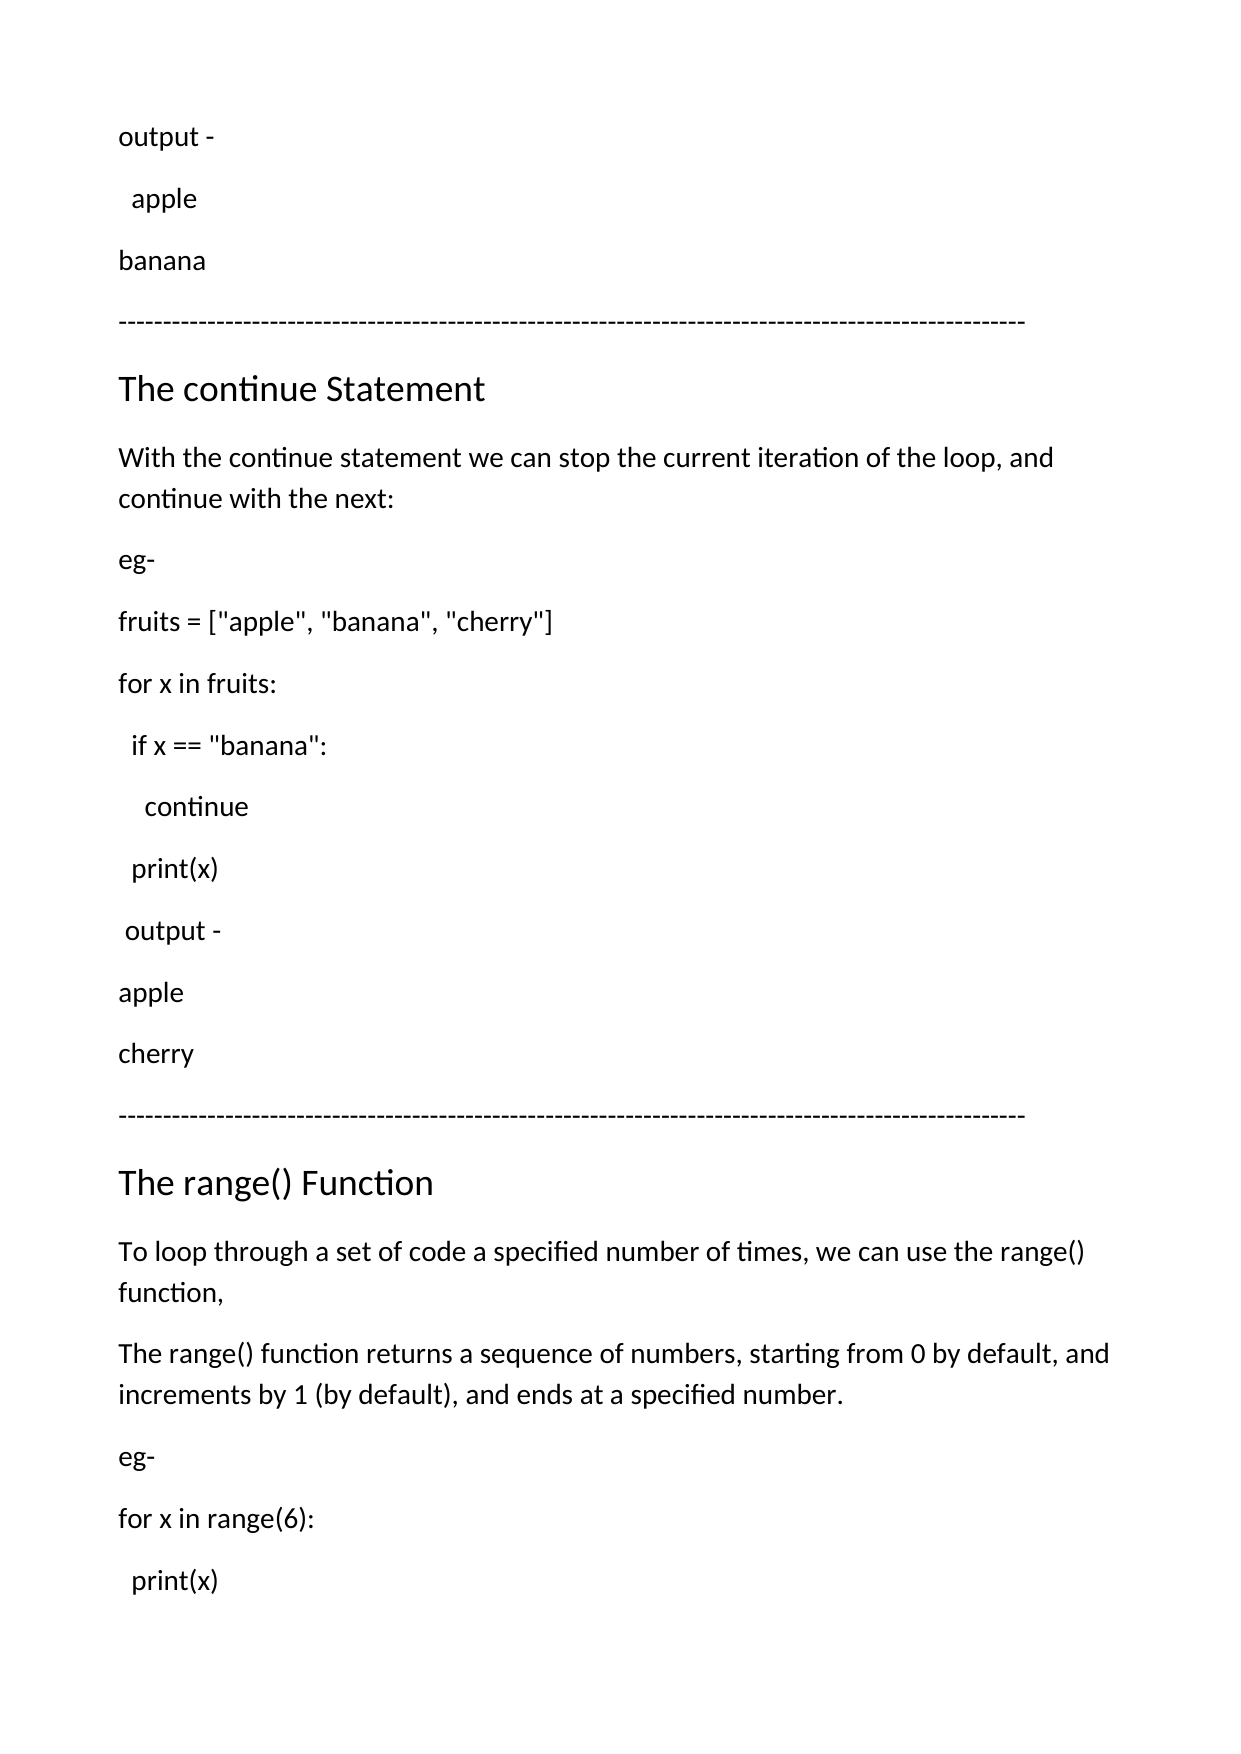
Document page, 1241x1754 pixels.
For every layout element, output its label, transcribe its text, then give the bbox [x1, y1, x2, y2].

text output - [118, 118, 1122, 154]
text print(x) [118, 850, 1122, 886]
text The continue Statement [118, 365, 1122, 411]
text With the continue statement we can stop the current iteration of the loop, and continue with the next: [118, 439, 1122, 515]
text output - [118, 912, 1122, 948]
text eg- [118, 541, 1122, 577]
text The range() function returns a sequence of numbers, starting from 0 by default, and increments by 1 (by default), and ends at a specified number. [118, 1335, 1122, 1412]
text banana [118, 242, 1122, 277]
text To loop through a set of code a specified number of times, we can use the range() function, [118, 1233, 1122, 1309]
text ------------------------------------------------------------------------------------------------------ [118, 303, 1122, 339]
text for x in fruits: [118, 665, 1122, 701]
text apple [118, 974, 1122, 1009]
text eg- [118, 1438, 1122, 1474]
text continue [118, 788, 1122, 824]
text ------------------------------------------------------------------------------------------------------ [118, 1097, 1122, 1133]
text cherry [118, 1036, 1122, 1071]
text apple [118, 180, 1122, 216]
text print(x) [118, 1562, 1122, 1597]
text for x in range(6): [118, 1500, 1122, 1536]
text fruits = ["apple", "banana", "cherry"] [118, 603, 1122, 639]
text if x == "banana": [118, 727, 1122, 762]
text The range() Function [118, 1159, 1122, 1205]
